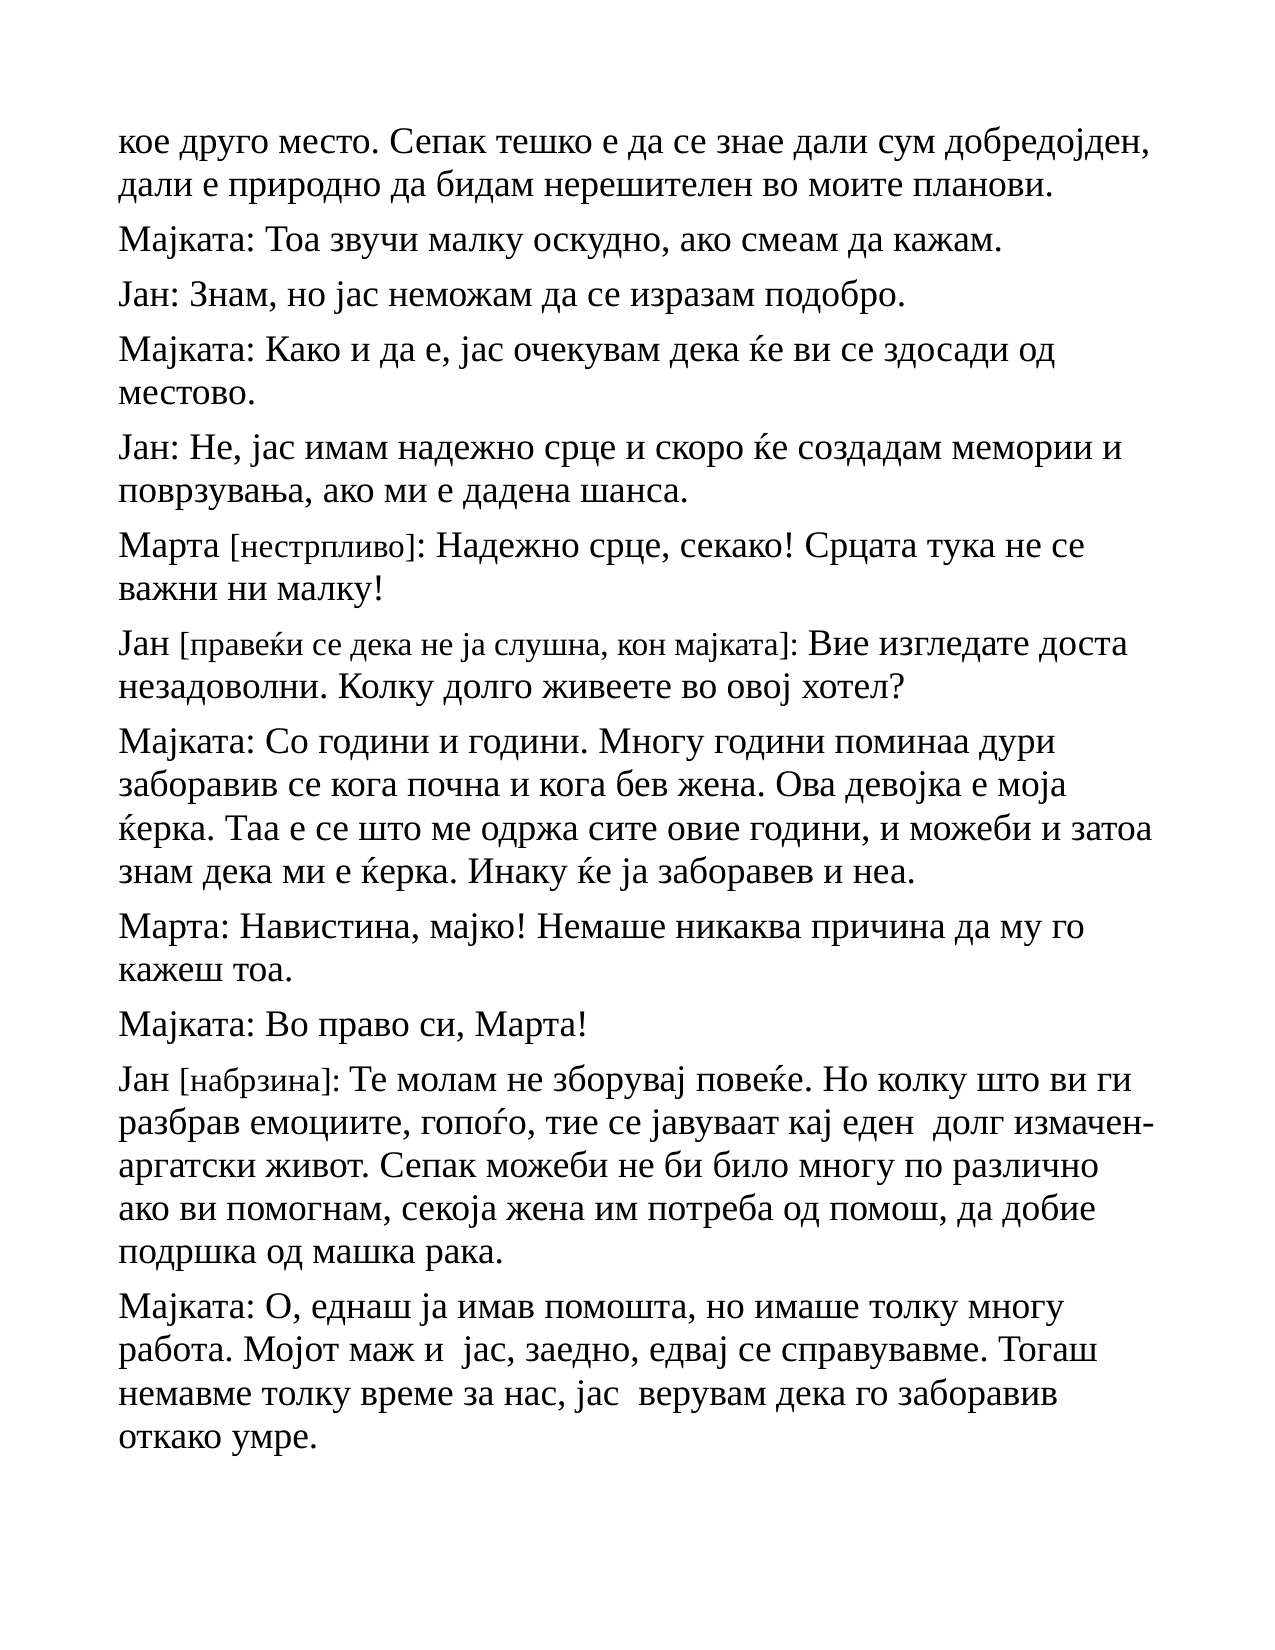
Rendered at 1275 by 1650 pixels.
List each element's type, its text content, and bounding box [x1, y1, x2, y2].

text Мајката: Со години и години. Многу години поминаа дури заборавив се кога почна и кога бев жена. Ова девојка е моја ќерка. Таа е се што ме одржа сите овие години, и можеби и затоа знам дека ми е ќерка. Инаку ќе ја заборавев и неа. [118, 719, 1157, 891]
text Марта [нестрпливо]: Надежно срце, секако! Срцата тука не се важни ни малку! [118, 522, 1157, 609]
text Мајката: О, еднаш ја имав помошта, но имаше толку многу работа. Мојот маж и јас, заедно, едвај се справувавме. Тогаш немавме толку време за нас, јас верувам дека го заборавив откако умре. [118, 1284, 1157, 1456]
text Јан [набрзина]: Те молам не зборувај повеќе. Но колку што ви ги разбрав емоциите, гопоѓо, тие се јавуваат кај еден долг измачен-аргатски живот. Сепак можеби не би било многу по различно ако ви помогнам, секоја жена им потреба од помош, да добие подршка од машка рака. [118, 1056, 1157, 1272]
text Јан [правеќи се дека не ја слушна, кон мајката]: Вие изгледате доста незадоволни. Колку долго живеете во овој хотел? [118, 621, 1157, 707]
text Мајката: Во право си, Марта! [118, 1001, 1157, 1044]
text Јан: Не, јас имам надежно срце и скоро ќе создадам мемории и поврзувања, ако ми е дадена шанса. [118, 424, 1157, 511]
text кое друго место. Сепак тешко е да се знае дали сум добредојден, дали е природно да бидам нерешителен во моите планови. [118, 118, 1157, 204]
text Мајката: Како и да е, јас очекувам дека ќе ви се здосади од местово. [118, 326, 1157, 412]
text Марта: Навистина, мајко! Немаше никаква причина да му го кажеш тоа. [118, 903, 1157, 989]
text Мајката: Тоа звучи малку оскудно, ако смеам да кажам. [118, 216, 1157, 259]
text Јан: Знам, но јас неможам да се изразам подобро. [118, 271, 1157, 314]
